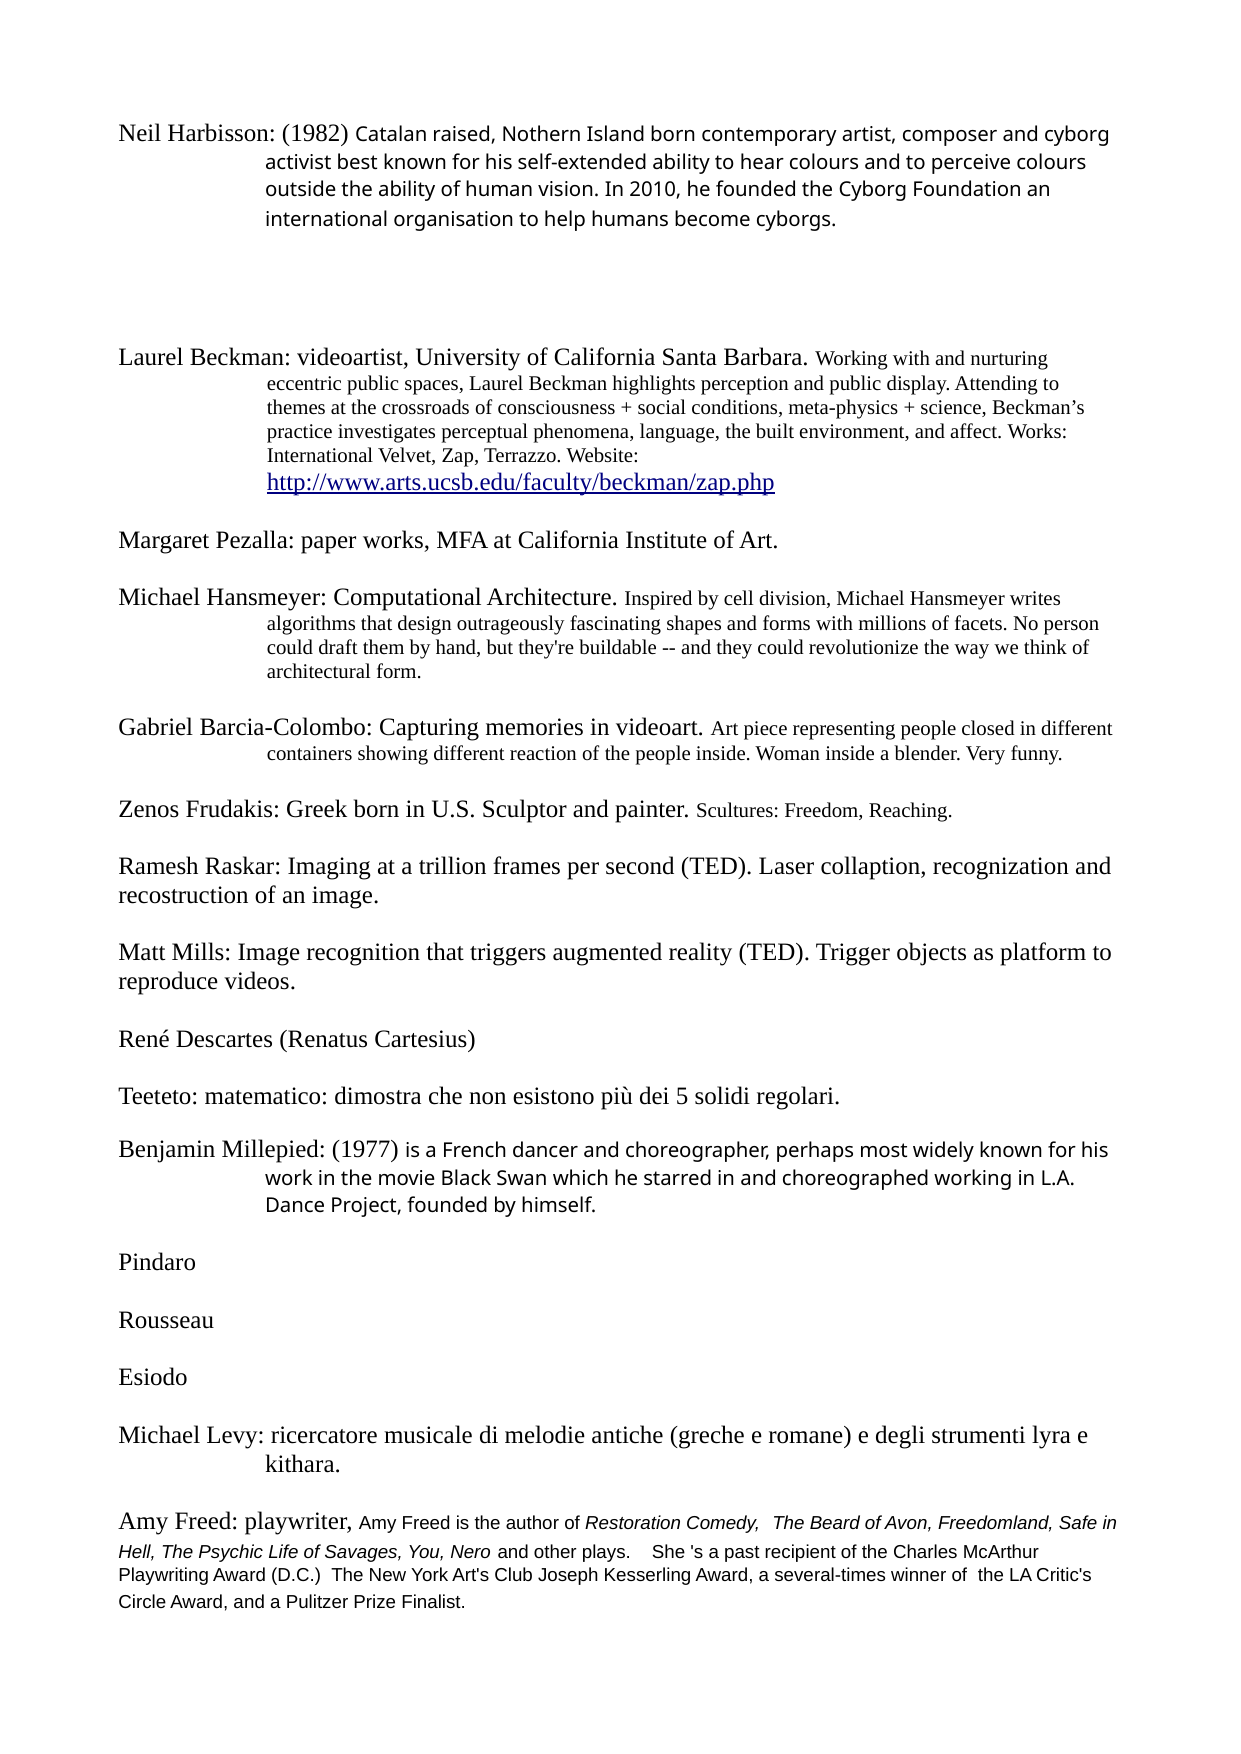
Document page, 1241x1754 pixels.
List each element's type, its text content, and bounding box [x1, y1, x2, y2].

text Matt Mills: Image recognition that triggers augmented reality (TED). Trigger objects as platform to reproduce videos. [118, 937, 1122, 995]
text Ramesh Raskar: Imaging at a trillion frames per second (TED). Laser collaption, recognization and recostruction of an image. [118, 851, 1122, 909]
text Neil Harbisson: (1982) Catalan raised, Nothern Island born contemporary artist, composer and cyborg activist best known for his self-extended ability to hear colours and to perceive colours outside the ability of human vision. In 2010, he founded the Cyborg Foundation an international organisation to help humans become cyborgs. [118, 118, 1122, 232]
text Margaret Pezalla: paper works, MFA at California Institute of Art. [118, 525, 1122, 554]
text Gabriel Barcia-Colombo: Capturing memories in videoart. Art piece representing people closed in different containers showing different reaction of the people inside. Woman inside a blender. Very funny. [118, 712, 1122, 765]
text Zenos Frudakis: Greek born in U.S. Sculptor and painter. Scultures: Freedom, Reaching. [118, 794, 1122, 822]
text Esiodo [118, 1362, 1122, 1391]
text Benjamin Millepied: (1977) is a French dancer and choreographer, perhaps most widely known for his work in the movie Black Swan which he starred in and choreographed working in L.A. Dance Project, founded by himself. [118, 1134, 1122, 1219]
text Pindaro [118, 1247, 1122, 1276]
text Michael Levy: ricercatore musicale di melodie antiche (greche e romane) e degli strumenti lyra e kithara. [118, 1420, 1122, 1477]
text Teeteto: matematico: dimostra che non esistono più dei 5 solidi regolari. [118, 1081, 1122, 1110]
text Laurel Beckman: videoartist, University of California Santa Barbara. Working with and nurturing eccentric public spaces, Laurel Beckman highlights perception and public display. Attending to themes at the crossroads of consciousness + social conditions, meta-physics + science, Beckman’s practice investigates perceptual phenomena, language, the built environment, and affect. Works: International Velvet, Zap, Terrazzo. Website: http://www.arts.ucsb.edu/faculty/beckman/zap.php [118, 342, 1122, 496]
text Amy Freed: playwriter, Amy Freed is the author of Restoration Comedy, The Beard of Avon, Freedomland, Safe in Hell, The Psychic Life of Savages, You, Nero and other plays. She 's a past recipient of the Charles McArthur Playwriting Award (D.C.) The New York Art's Club Joseph Kesserling Award, a several-times winner of the LA Critic's Circle Award, and a Pulitzer Prize Finalist. [118, 1506, 1122, 1614]
text Rousseau [118, 1305, 1122, 1334]
text Michael Hansmeyer: Computational Architecture. Inspired by cell division, Michael Hansmeyer writes algorithms that design outrageously fascinating shapes and forms with millions of facets. No person could draft them by hand, but they're buildable -- and they could revolutionize the way we think of architectural form. [118, 582, 1122, 683]
text René Descartes (Renatus Cartesius) [118, 1024, 1122, 1052]
